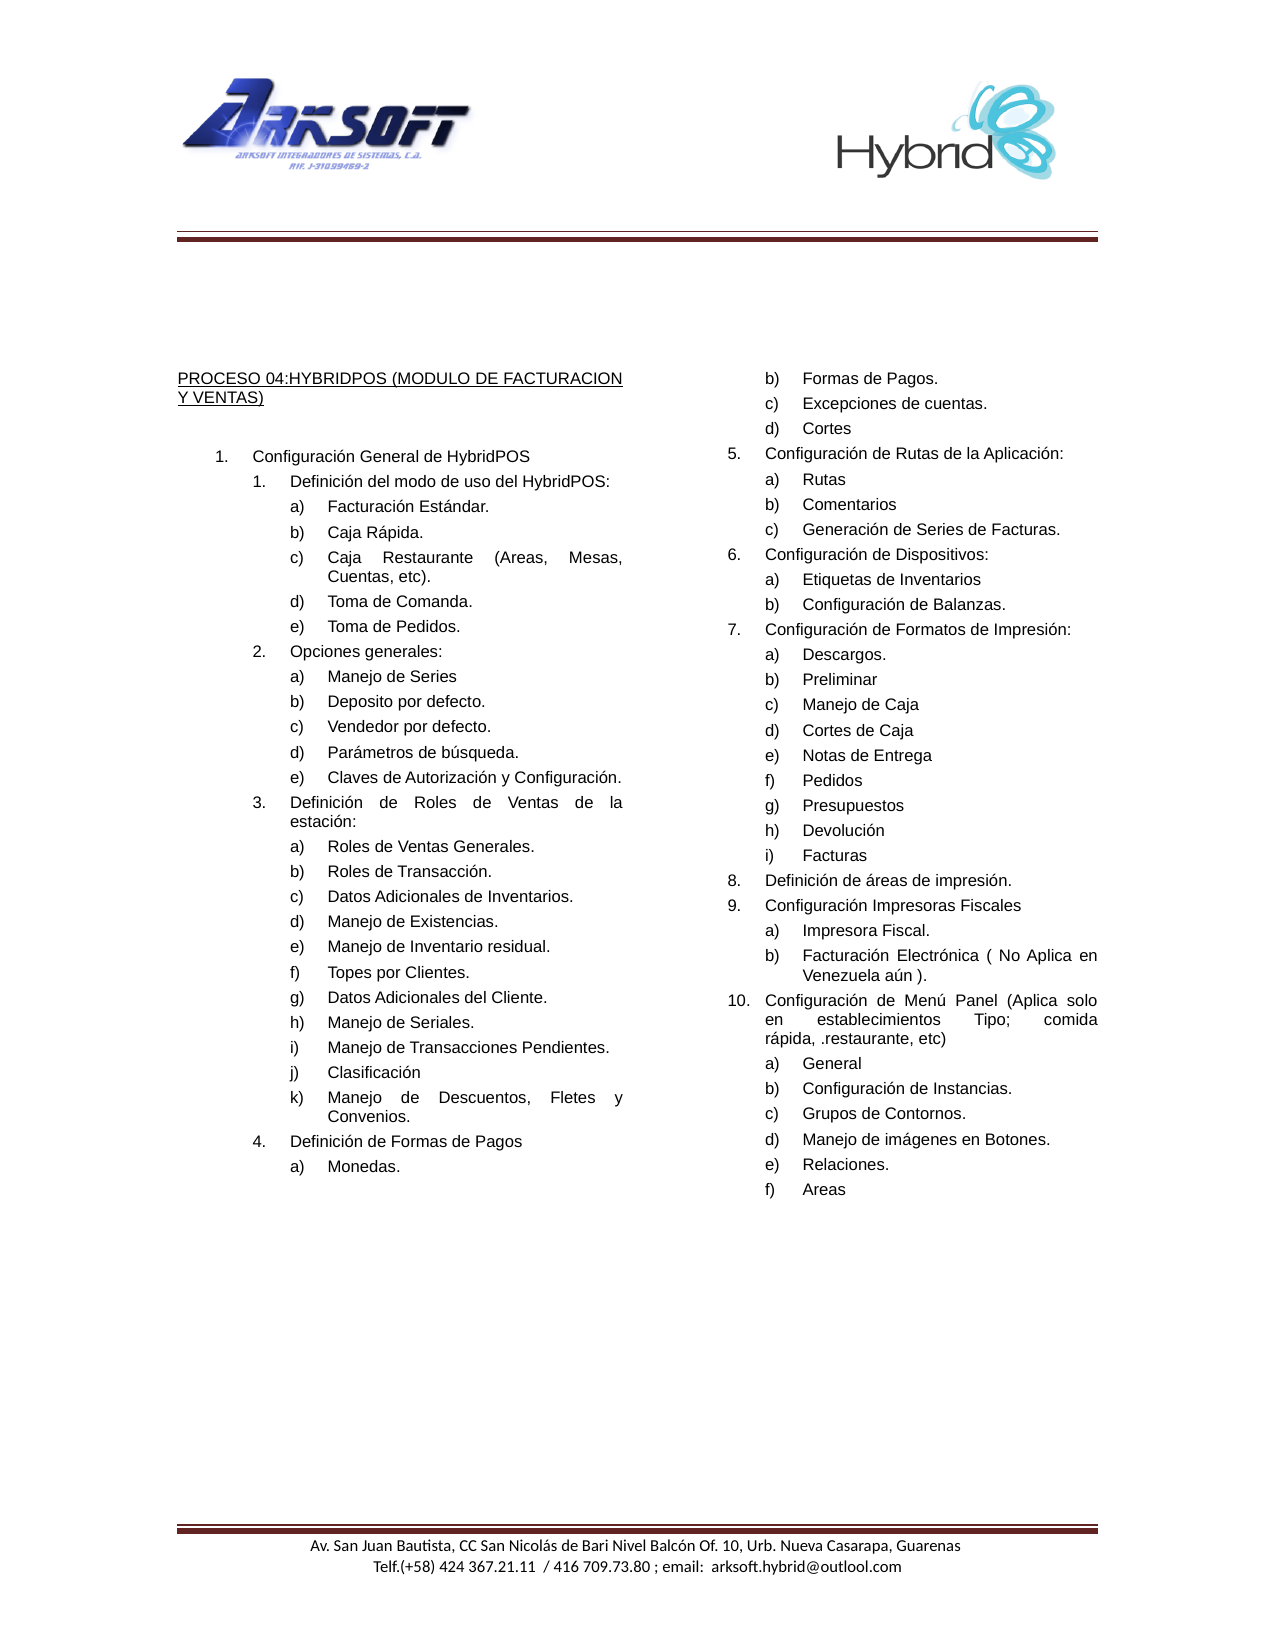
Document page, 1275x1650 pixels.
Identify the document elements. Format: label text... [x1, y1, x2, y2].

list Monedas. [290, 1157, 623, 1176]
list General [765, 1054, 1098, 1073]
list Cortes de Caja [765, 720, 1098, 739]
list Comentarios [765, 494, 1098, 513]
list Configuración de Balanzas. [765, 595, 1098, 614]
list Pedidos [765, 771, 1098, 790]
list Facturas [765, 846, 1098, 865]
list Caja Rápida. [290, 522, 623, 542]
list Presupuestos [765, 796, 1098, 815]
list Notas de Entrega [765, 745, 1098, 764]
list Definición de Formas de Pagos [252, 1132, 623, 1151]
list Deposito por defecto. [290, 692, 623, 711]
list Manejo de Transacciones Pendientes. [290, 1038, 623, 1057]
list Areas [765, 1179, 1098, 1199]
list Manejo de Inventario residual. [290, 937, 623, 956]
list Manejo de imágenes en Botones. [765, 1129, 1098, 1148]
list Roles de Transacción. [290, 862, 623, 881]
list Configuración de Dispositivos: [727, 544, 1098, 564]
list Grupos de Contornos. [765, 1104, 1098, 1123]
list Manejo de Seriales. [290, 1013, 623, 1032]
list Formas de Pagos. [765, 369, 1098, 388]
list Definición del modo de uso del HybridPOS: [252, 472, 623, 491]
list Facturación Electrónica ( No Aplica en Venezuela aún ). [765, 946, 1098, 984]
list Configuración de Rutas de la Aplicación: [727, 444, 1098, 463]
list Caja Restaurante (Areas, Mesas, Cuentas, etc). [290, 547, 623, 586]
list Opciones generales: [252, 642, 623, 661]
list Etiquetas de Inventarios [765, 570, 1098, 589]
list Definición de áreas de impresión. [727, 871, 1098, 890]
text Y VENTAS) [177, 387, 623, 407]
list Rutas [765, 469, 1098, 488]
list Manejo de Caja [765, 695, 1098, 714]
list Manejo de Series [290, 667, 623, 686]
list Claves de Autorización y Configuración. [290, 767, 623, 787]
picture [833, 81, 1059, 191]
picture [177, 73, 484, 173]
list Toma de Comanda. [290, 592, 623, 611]
list Roles de Ventas Generales. [290, 837, 623, 856]
list Configuración de Formatos de Impresión: [727, 620, 1098, 639]
list Topes por Clientes. [290, 962, 623, 982]
list Clasificación [290, 1063, 623, 1082]
list Configuración de Menú Panel (Aplica solo en establecimientos Tipo; comida rápida, .restaurante, etc) [727, 991, 1098, 1048]
list Datos Adicionales de Inventarios. [290, 887, 623, 906]
list Manejo de Existencias. [290, 912, 623, 931]
list Preliminar [765, 670, 1098, 689]
list Datos Adicionales del Cliente. [290, 987, 623, 1007]
list Configuración Impresoras Fiscales [727, 896, 1098, 915]
list Facturación Estándar. [290, 497, 623, 516]
list Impresora Fiscal. [765, 921, 1098, 940]
text PROCESO 04:HYBRIDPOS (MODULO DE FACTURACION [177, 369, 623, 386]
list Configuración General de HybridPOS [215, 447, 623, 466]
list Vendedor por defecto. [290, 717, 623, 736]
list Cortes [765, 419, 1098, 438]
list Definición de Roles de Ventas de la estación: [252, 793, 623, 831]
list Manejo de Descuentos, Fletes y Convenios. [290, 1088, 623, 1126]
list Toma de Pedidos. [290, 617, 623, 636]
list Descargos. [765, 645, 1098, 664]
list Relaciones. [765, 1154, 1098, 1173]
list Excepciones de cuentas. [765, 394, 1098, 413]
list Configuración de Instancias. [765, 1079, 1098, 1098]
list Parámetros de búsqueda. [290, 742, 623, 762]
list Generación de Series de Facturas. [765, 519, 1098, 539]
list Devolución [765, 821, 1098, 840]
